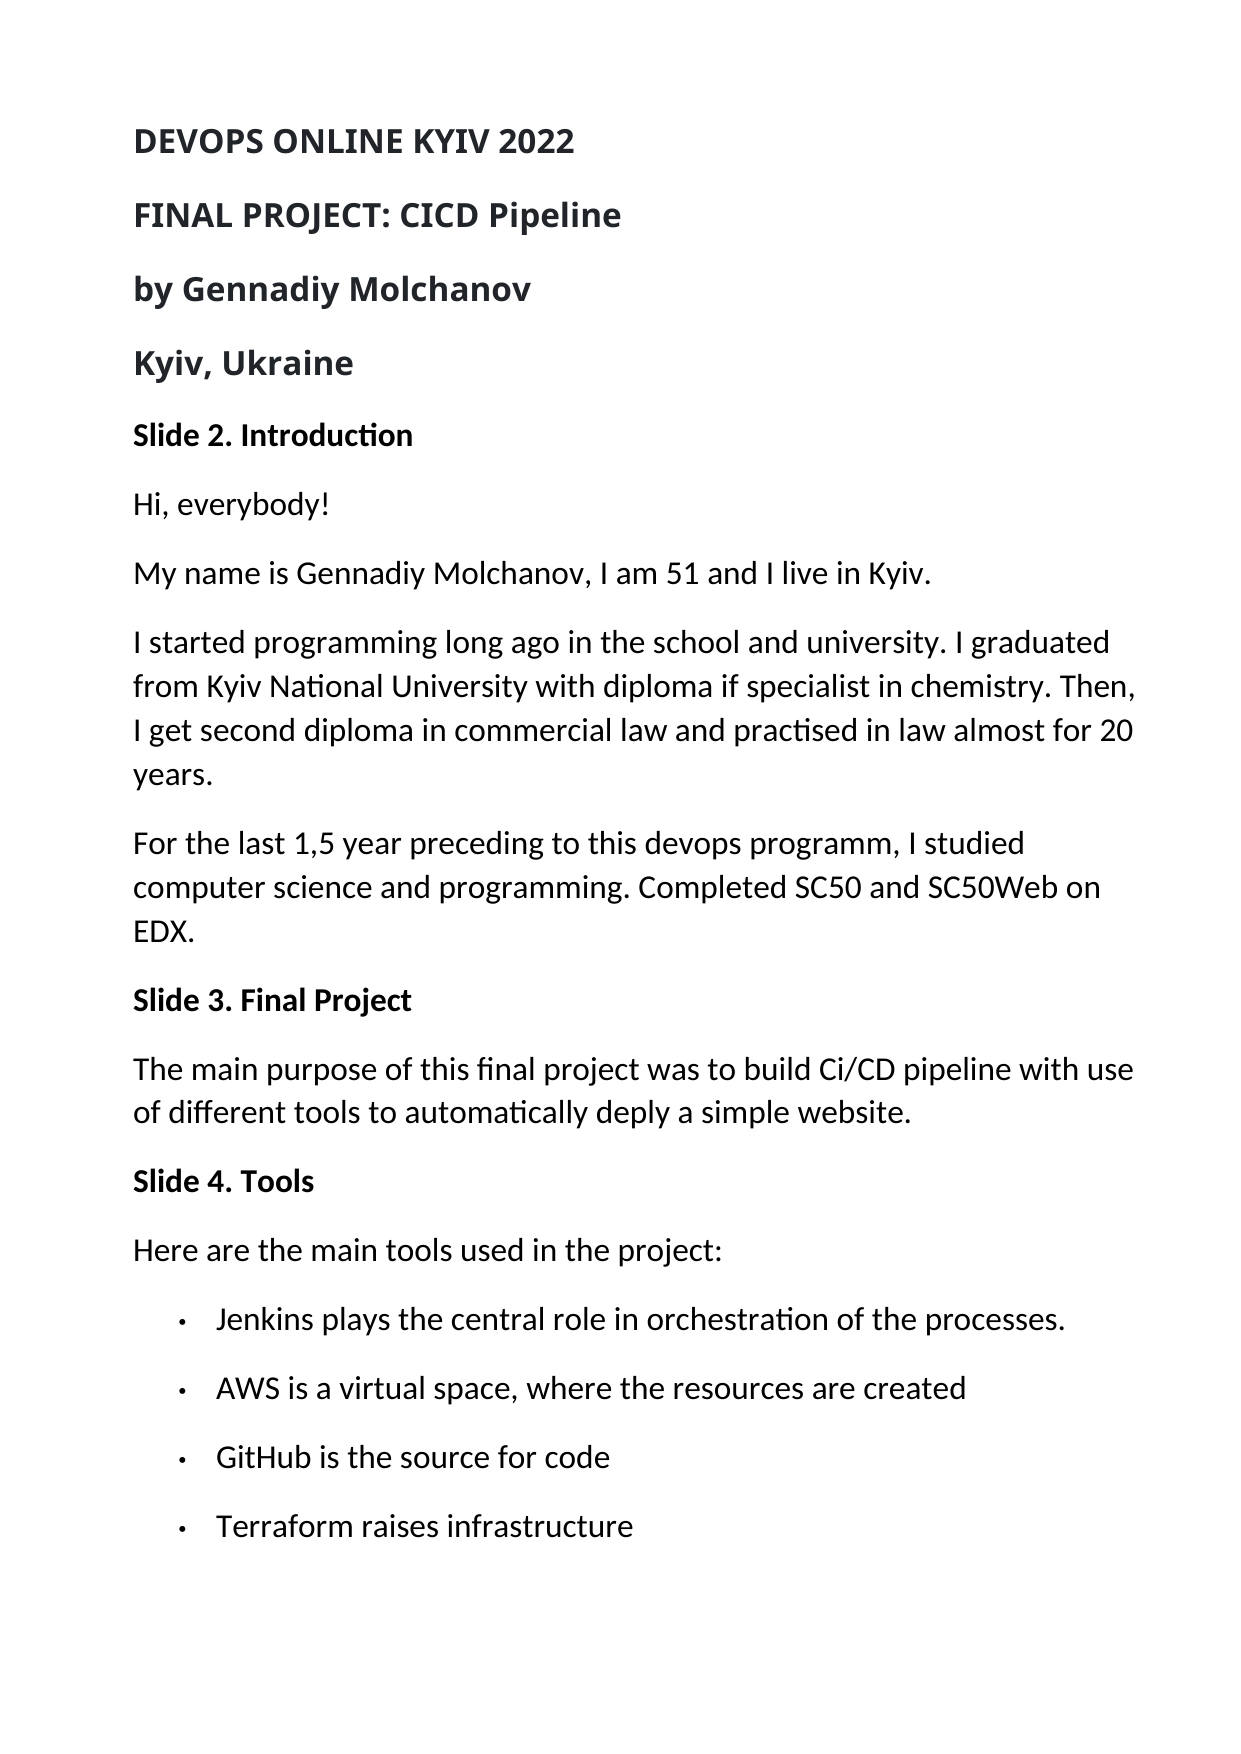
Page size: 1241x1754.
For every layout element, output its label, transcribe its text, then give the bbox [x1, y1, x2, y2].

list Terraform raises infrastructure [178, 1505, 1152, 1546]
text The main purpose of this final project was to build Ci/CD pipeline with use of different tools to automatically deply a simple website. [133, 1047, 1152, 1132]
text Here are the main tools used in the project: [133, 1229, 1152, 1270]
text I started programming long ago in the school and university. I graduated from Kyiv National University with diploma if specialist in chemistry. Then, I get second diploma in commercial law and practised in law almost for 20 years. [133, 621, 1152, 793]
text Kyiv, Ukraine [133, 340, 1152, 385]
text Slide 2. Introduction [133, 414, 1152, 455]
list Jenkins plays the central role in orchestration of the processes. [178, 1298, 1152, 1339]
text Slide 3. Final Project [133, 978, 1152, 1019]
text Hi, everybody! [133, 483, 1152, 524]
text For the last 1,5 year preceding to this devops programm, I studied computer science and programming. Completed SC50 and SC50Web on EDX. [133, 822, 1152, 950]
text DEVOPS ONLINE KYIV 2022 [133, 118, 1152, 163]
list AWS is a virtual space, where the resources are created [178, 1367, 1152, 1408]
text Slide 4. Tools [133, 1160, 1152, 1201]
list GitHub is the source for code [178, 1436, 1152, 1477]
text by Gennadiy Molchanov [133, 266, 1152, 311]
text My name is Gennadiy Molchanov, I am 51 and I live in Kyiv. [133, 552, 1152, 593]
text FINAL PROJECT: CICD Pipeline [133, 192, 1152, 237]
